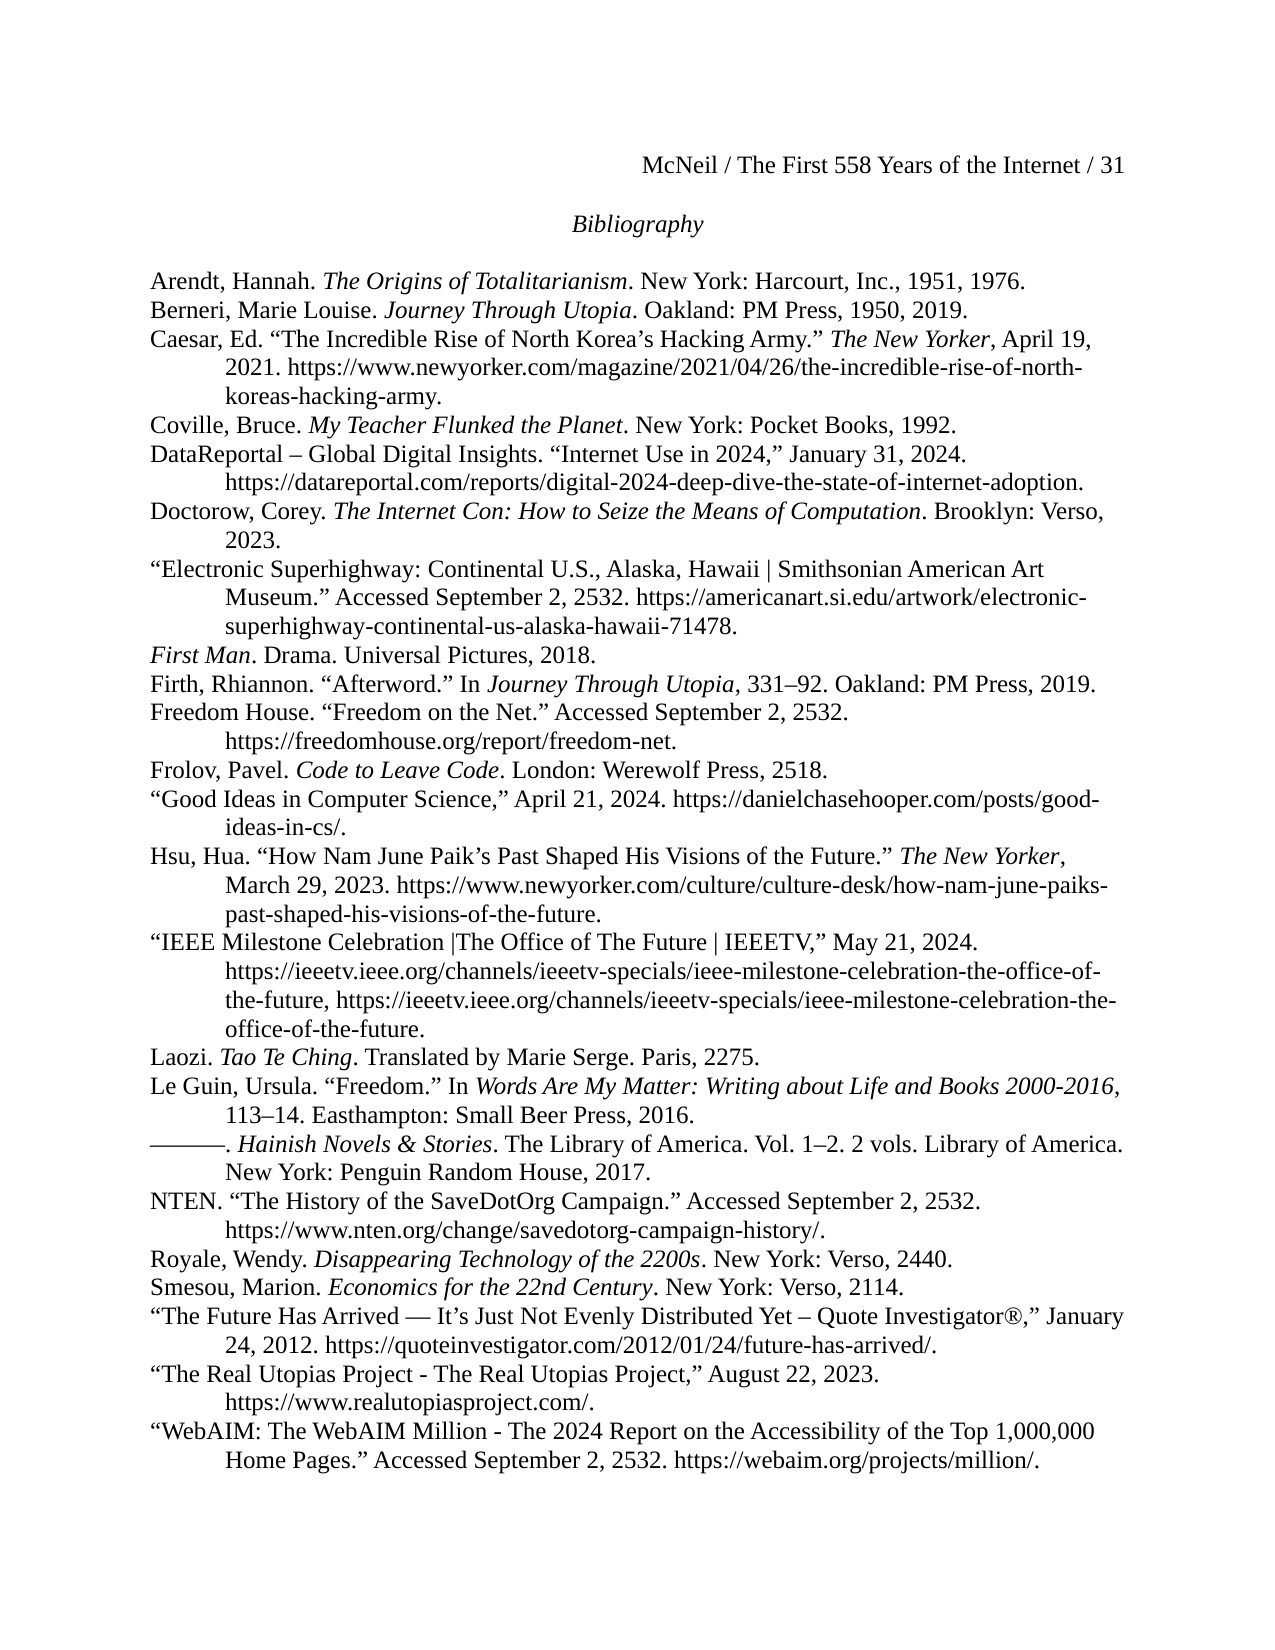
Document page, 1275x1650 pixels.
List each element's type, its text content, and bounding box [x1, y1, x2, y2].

text Royale, Wendy. Disappearing Technology of the 2200s. New York: Verso, 2440. [150, 1244, 1125, 1272]
text “WebAIM: The WebAIM Million - The 2024 Report on the Accessibility of the Top 1,000,000 Home Pages.” Accessed September 2, 2532. https://webaim.org/projects/million/. [150, 1416, 1125, 1474]
text Frolov, Pavel. Code to Leave Code. London: Werewolf Press, 2518. [150, 755, 1125, 784]
text Hsu, Hua. “How Nam June Paik’s Past Shaped His Visions of the Future.” The New Yorker, March 29, 2023. https://www.newyorker.com/culture/culture-desk/how-nam-june-paiks-past-shaped-his-visions-of-the-future. [150, 841, 1125, 927]
text Doctorow, Corey. The Internet Con: How to Seize the Means of Computation. Brooklyn: Verso, 2023. [150, 496, 1125, 554]
text “IEEE Milestone Celebration |The Office of The Future | IEEETV,” May 21, 2024. https://ieeetv.ieee.org/channels/ieeetv-specials/ieee-milestone-celebration-the-office-of-the-future, https://ieeetv.ieee.org/channels/ieeetv-specials/ieee-milestone-celebration-the-office-of-the-future. [150, 927, 1125, 1042]
subtitle Bibliography [150, 209, 1125, 237]
text First Man. Drama. Universal Pictures, 2018. [150, 640, 1125, 669]
text “Good Ideas in Computer Science,” April 21, 2024. https://danielchasehooper.com/posts/good-ideas-in-cs/. [150, 784, 1125, 841]
text NTEN. “The History of the SaveDotOrg Campaign.” Accessed September 2, 2532. https://www.nten.org/change/savedotorg-campaign-history/. [150, 1186, 1125, 1244]
text ———. Hainish Novels & Stories. The Library of America. Vol. 1–2. 2 vols. Library of America. New York: Penguin Random House, 2017. [150, 1129, 1125, 1186]
text Berneri, Marie Louise. Journey Through Utopia. Oakland: PM Press, 1950, 2019. [150, 295, 1125, 324]
text Laozi. Tao Te Ching. Translated by Marie Serge. Paris, 2275. [150, 1042, 1125, 1071]
text “The Future Has Arrived — It’s Just Not Evenly Distributed Yet – Quote Investigator®,” January 24, 2012. https://quoteinvestigator.com/2012/01/24/future-has-arrived/. [150, 1301, 1125, 1359]
text Le Guin, Ursula. “Freedom.” In Words Are My Matter: Writing about Life and Books 2000-2016, 113–14. Easthampton: Small Beer Press, 2016. [150, 1071, 1125, 1129]
text “Electronic Superhighway: Continental U.S., Alaska, Hawaii | Smithsonian American Art Museum.” Accessed September 2, 2532. https://americanart.si.edu/artwork/electronic-superhighway-continental-us-alaska-hawaii-71478. [150, 554, 1125, 640]
text Arendt, Hannah. The Origins of Totalitarianism. New York: Harcourt, Inc., 1951, 1976. [150, 266, 1125, 295]
text DataReportal – Global Digital Insights. “Internet Use in 2024,” January 31, 2024. https://datareportal.com/reports/digital-2024-deep-dive-the-state-of-internet-adoption. [150, 439, 1125, 496]
text Freedom House. “Freedom on the Net.” Accessed September 2, 2532. https://freedomhouse.org/report/freedom-net. [150, 697, 1125, 755]
text Coville, Bruce. My Teacher Flunked the Planet. New York: Pocket Books, 1992. [150, 410, 1125, 439]
text “The Real Utopias Project - The Real Utopias Project,” August 22, 2023. https://www.realutopiasproject.com/. [150, 1359, 1125, 1416]
text Smesou, Marion. Economics for the 22nd Century. New York: Verso, 2114. [150, 1272, 1125, 1301]
text Firth, Rhiannon. “Afterword.” In Journey Through Utopia, 331–92. Oakland: PM Press, 2019. [150, 669, 1125, 697]
text Caesar, Ed. “The Incredible Rise of North Korea’s Hacking Army.” The New Yorker, April 19, 2021. https://www.newyorker.com/magazine/2021/04/26/the-incredible-rise-of-north-koreas-hacking-army. [150, 324, 1125, 410]
